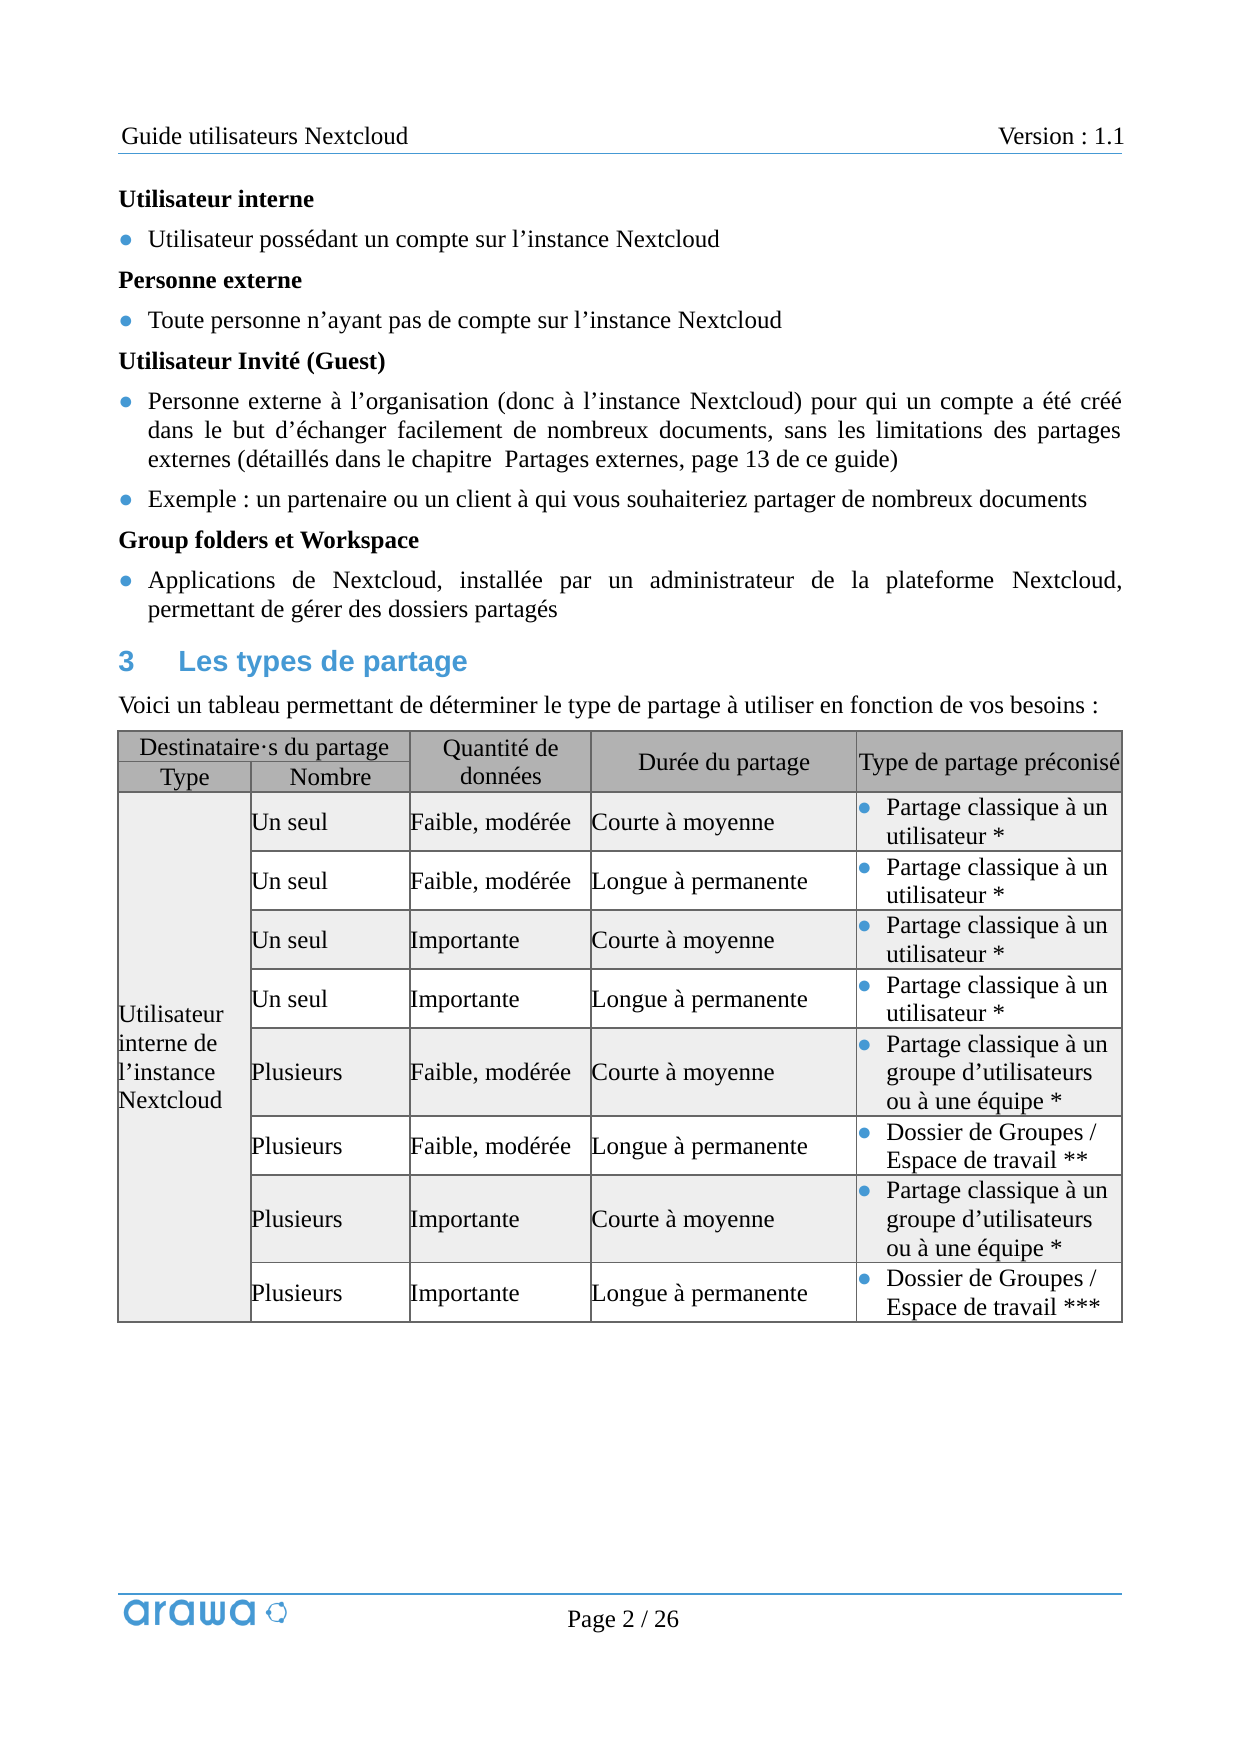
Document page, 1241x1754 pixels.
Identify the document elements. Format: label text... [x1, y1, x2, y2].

table_cell Un seul [252, 852, 409, 909]
table_cell Courte à moyenne [592, 793, 856, 850]
table_cell Importante [411, 1263, 590, 1321]
table_cell Importante [411, 911, 590, 968]
table_cell Utilisateur interne de l’instance Nextcloud [119, 793, 250, 1321]
table_cell Faible, modérée [411, 852, 590, 909]
table_cell Nombre [252, 762, 409, 791]
table_cell Dossier de Groupes / Espace de travail ** [857, 1117, 1121, 1174]
list Personne externe à l’organisation (donc à l’instance Nextcloud) pour qui un compte a été créé dans le but d’échanger facilement de nombreux documents, sans les limitations des partages externes (détaillés dans le chapitre Partages externes, page 13 de ce guide) [118, 386, 1122, 473]
table_header Destinataire·s du partage [119, 732, 409, 761]
table_cell Plusieurs [252, 1117, 409, 1174]
text Personne externe [118, 265, 1122, 293]
table_cell Longue à permanente [592, 970, 856, 1027]
picture [121, 1597, 290, 1628]
text Utilisateur interne [118, 184, 1122, 212]
table_cell Longue à permanente [592, 852, 856, 909]
text Voici un tableau permettant de déterminer le type de partage à utiliser en fonction de vos besoins : [118, 690, 1122, 718]
table_cell Courte à moyenne [592, 1176, 856, 1262]
subtitle Les types de partage [118, 644, 1122, 677]
table_cell Partage classique à un utilisateur * [857, 852, 1121, 909]
list Exemple : un partenaire ou un client à qui vous souhaiteriez partager de nombreux documents [118, 484, 1122, 513]
table_cell Longue à permanente [592, 1263, 856, 1321]
table_cell Faible, modérée [411, 793, 590, 850]
list Applications de Nextcloud, installée par un administrateur de la plateforme Nextcloud, permettant de gérer des dossiers partagés [118, 565, 1122, 623]
table_cell Type [119, 762, 250, 791]
table_cell Faible, modérée [411, 1029, 590, 1115]
list Utilisateur possédant un compte sur l’instance Nextcloud [118, 224, 1122, 253]
list Toute personne n’ayant pas de compte sur l’instance Nextcloud [118, 305, 1122, 334]
table_cell Un seul [252, 793, 409, 850]
text Utilisateur Invité (Guest) [118, 346, 1122, 374]
table_cell Partage classique à un utilisateur * [857, 793, 1121, 850]
table_cell Partage classique à un groupe d’utilisateurs ou à une équipe * [857, 1176, 1121, 1262]
table_cell Partage classique à un utilisateur * [857, 911, 1121, 968]
table_header Durée du partage [592, 732, 856, 791]
table_cell Dossier de Groupes / Espace de travail *** [857, 1263, 1121, 1321]
table_cell Courte à moyenne [592, 1029, 856, 1115]
table_cell Importante [411, 1176, 590, 1262]
table_cell Longue à permanente [592, 1117, 856, 1174]
table_cell Un seul [252, 970, 409, 1027]
table_cell Un seul [252, 911, 409, 968]
table_cell Plusieurs [252, 1029, 409, 1115]
table_cell Partage classique à un groupe d’utilisateurs ou à une équipe * [857, 1029, 1121, 1115]
table_cell Plusieurs [252, 1176, 409, 1262]
text Group folders et Workspace [118, 525, 1122, 554]
table_cell Plusieurs [252, 1263, 409, 1321]
table_cell Faible, modérée [411, 1117, 590, 1174]
table_cell Importante [411, 970, 590, 1027]
table_header Quantité de données [411, 732, 590, 791]
table_cell Partage classique à un utilisateur * [857, 970, 1121, 1027]
table_cell Courte à moyenne [592, 911, 856, 968]
table_header Type de partage préconisé [857, 732, 1121, 791]
